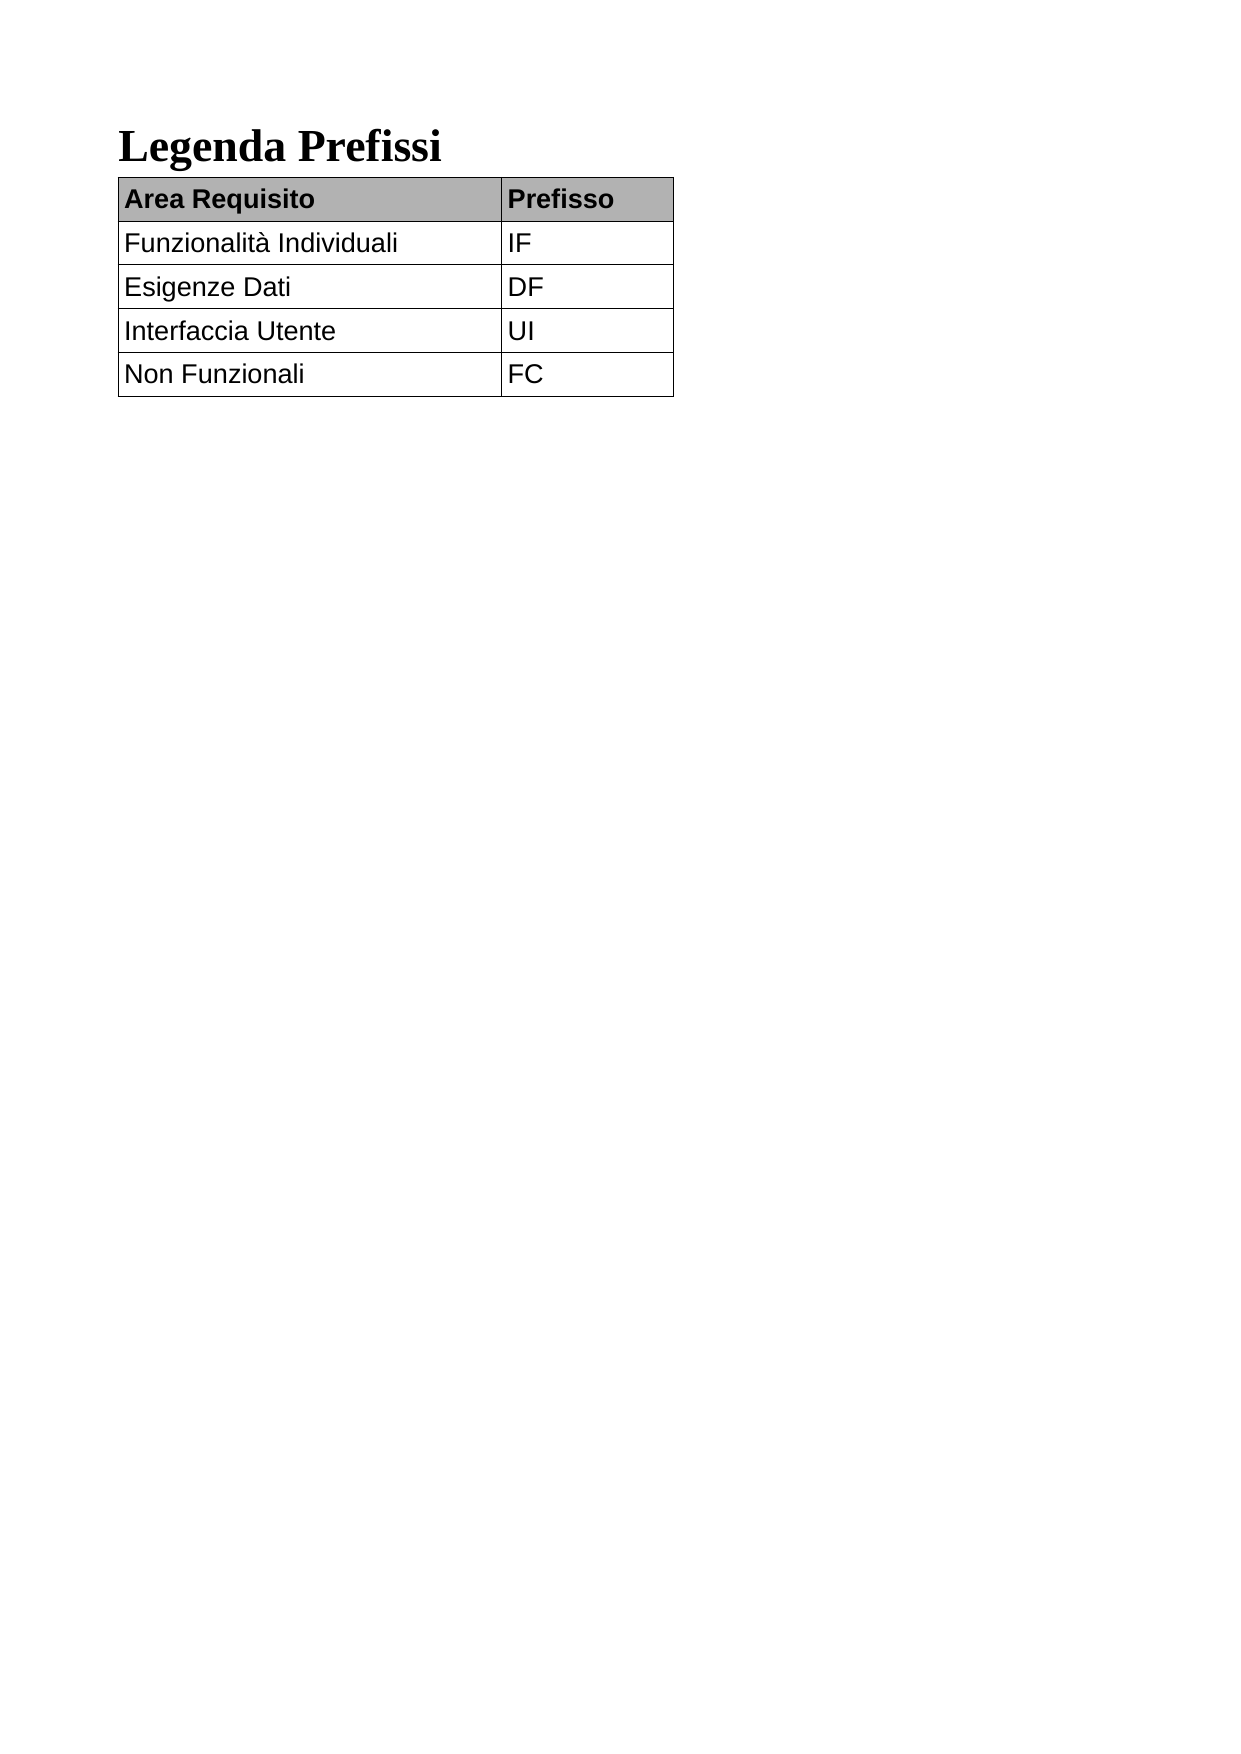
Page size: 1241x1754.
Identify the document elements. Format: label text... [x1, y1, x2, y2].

table_cell Esigenze Dati [119, 265, 501, 308]
table_cell FC [502, 353, 673, 396]
table_cell DF [502, 265, 673, 308]
text Legenda Prefissi [118, 118, 1122, 171]
table_cell IF [502, 222, 673, 264]
table_header Area Requisito [119, 178, 501, 221]
table_header Prefisso [502, 178, 673, 221]
table_cell Non Funzionali [119, 353, 501, 396]
table_cell Interfaccia Utente [119, 309, 501, 352]
table_cell UI [502, 309, 673, 352]
table_cell Funzionalità Individuali [119, 222, 501, 264]
